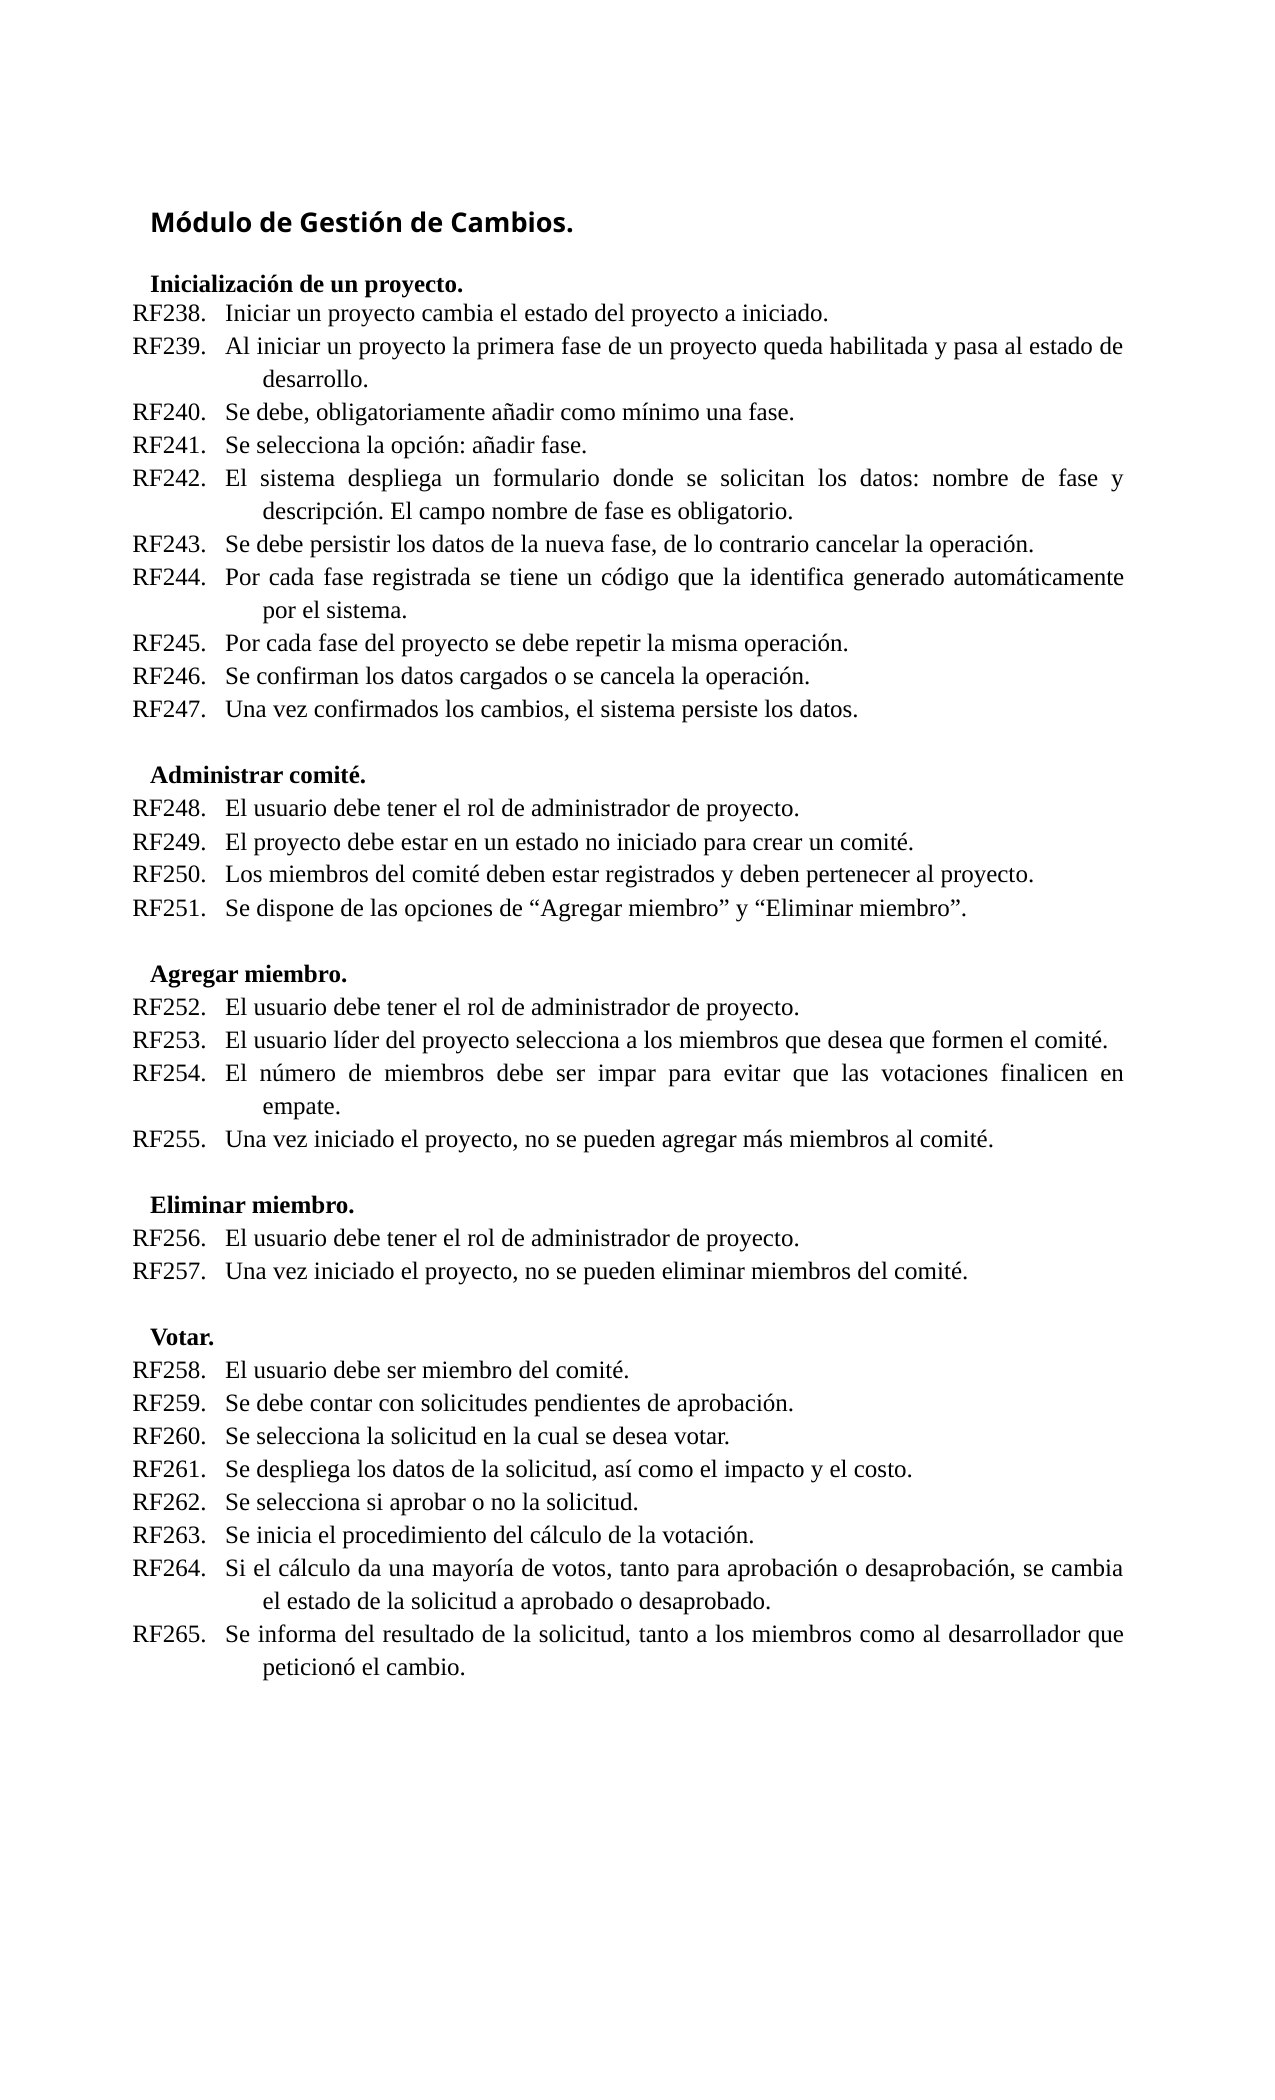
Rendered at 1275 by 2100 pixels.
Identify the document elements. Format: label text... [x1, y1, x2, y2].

list El número de miembros debe ser impar para evitar que las votaciones finalicen en empate. [206, 1058, 1125, 1119]
list El sistema despliega un formulario donde se solicitan los datos: nombre de fase y descripción. El campo nombre de fase es obligatorio. [206, 463, 1125, 525]
list El proyecto debe estar en un estado no iniciado para crear un comité. [206, 827, 1125, 855]
list Por cada fase del proyecto se debe repetir la misma operación. [206, 628, 1125, 657]
text Eliminar miembro. [150, 1190, 1125, 1218]
list Una vez iniciado el proyecto, no se pueden eliminar miembros del comité. [206, 1256, 1125, 1284]
list Una vez confirmados los cambios, el sistema persiste los datos. [206, 694, 1125, 723]
list El usuario debe tener el rol de administrador de proyecto. [206, 793, 1125, 822]
list Se selecciona la solicitud en la cual se desea votar. [206, 1421, 1125, 1450]
list El usuario debe tener el rol de administrador de proyecto. [206, 1223, 1125, 1252]
text Administrar comité. [150, 761, 1125, 789]
list Al iniciar un proyecto la primera fase de un proyecto queda habilitada y pasa al estado de desarrollo. [206, 331, 1125, 393]
text Votar. [150, 1322, 1125, 1351]
list Iniciar un proyecto cambia el estado del proyecto a iniciado. [206, 298, 1125, 327]
list Se despliega los datos de la solicitud, así como el impacto y el costo. [206, 1454, 1125, 1483]
list El usuario debe ser miembro del comité. [206, 1355, 1125, 1384]
list Se debe, obligatoriamente añadir como mínimo una fase. [206, 397, 1125, 426]
list Se confirman los datos cargados o se cancela la operación. [206, 661, 1125, 690]
text Agregar miembro. [150, 959, 1125, 987]
list Los miembros del comité deben estar registrados y deben pertenecer al proyecto. [206, 859, 1125, 888]
list Se debe contar con solicitudes pendientes de aprobación. [206, 1388, 1125, 1417]
list Si el cálculo da una mayoría de votos, tanto para aprobación o desaprobación, se cambia el estado de la solicitud a aprobado o desaprobado. [206, 1553, 1125, 1615]
list Se inicia el procedimiento del cálculo de la votación. [206, 1520, 1125, 1549]
list Se informa del resultado de la solicitud, tanto a los miembros como al desarrollador que peticionó el cambio. [206, 1619, 1125, 1681]
subtitle Módulo de Gestión de Cambios. [150, 204, 1125, 241]
list Una vez iniciado el proyecto, no se pueden agregar más miembros al comité. [206, 1124, 1125, 1152]
list Se dispone de las opciones de “Agregar miembro” y “Eliminar miembro”. [206, 893, 1125, 921]
list El usuario debe tener el rol de administrador de proyecto. [206, 992, 1125, 1020]
list Se debe persistir los datos de la nueva fase, de lo contrario cancelar la operación. [206, 529, 1125, 558]
list Se selecciona si aprobar o no la solicitud. [206, 1487, 1125, 1516]
list Por cada fase registrada se tiene un código que la identifica generado automáticamente por el sistema. [206, 562, 1125, 624]
text Inicialización de un proyecto. [150, 269, 1125, 298]
list El usuario líder del proyecto selecciona a los miembros que desea que formen el comité. [206, 1025, 1125, 1053]
list Se selecciona la opción: añadir fase. [206, 430, 1125, 459]
